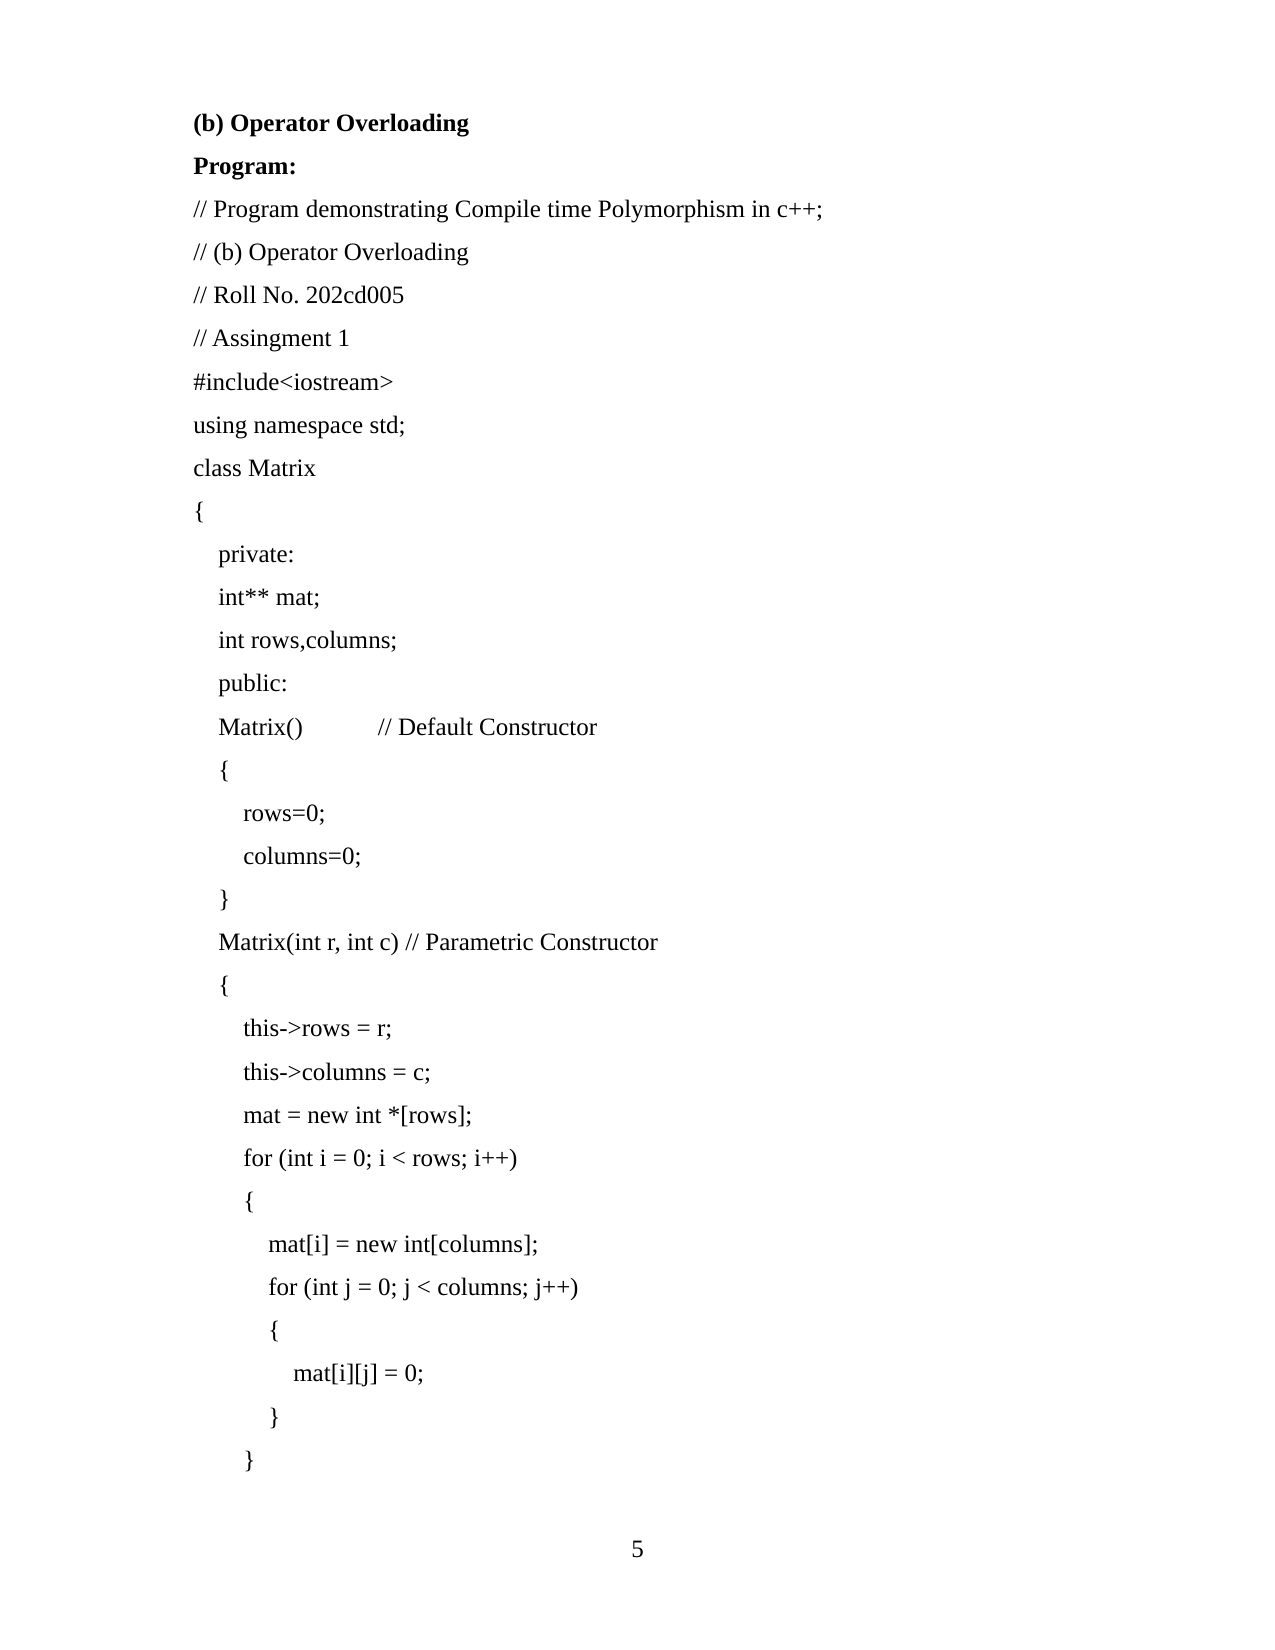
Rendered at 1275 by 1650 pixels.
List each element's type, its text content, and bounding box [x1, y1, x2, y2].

text { [118, 1186, 1157, 1215]
text Program: [118, 151, 1157, 180]
text // Program demonstrating Compile time Polymorphism in c++; [118, 194, 1157, 223]
text // (b) Operator Overloading [118, 237, 1157, 266]
text { [118, 496, 1157, 525]
text for (int i = 0; i < rows; i++) [118, 1143, 1157, 1172]
text { [118, 1315, 1157, 1344]
text Matrix() // Default Constructor [118, 712, 1157, 740]
text Matrix(int r, int c) // Parametric Constructor [118, 927, 1157, 956]
text } [118, 1402, 1157, 1430]
text public: [118, 668, 1157, 697]
text columns=0; [118, 841, 1157, 870]
text int** mat; [118, 582, 1157, 611]
text #include<iostream> [118, 367, 1157, 395]
text rows=0; [118, 798, 1157, 827]
text class Matrix [118, 453, 1157, 482]
text } [118, 1445, 1157, 1473]
text { [118, 970, 1157, 999]
text mat[i] = new int[columns]; [118, 1229, 1157, 1258]
text this->rows = r; [118, 1013, 1157, 1042]
text int rows,columns; [118, 625, 1157, 654]
text this->columns = c; [118, 1057, 1157, 1085]
text // Assingment 1 [118, 323, 1157, 352]
text // Roll No. 202cd005 [118, 280, 1157, 309]
text private: [118, 539, 1157, 568]
text } [118, 884, 1157, 913]
text (b) Operator Overloading [118, 108, 1157, 137]
text mat = new int *[rows]; [118, 1100, 1157, 1128]
text mat[i][j] = 0; [118, 1358, 1157, 1387]
text { [118, 755, 1157, 783]
text for (int j = 0; j < columns; j++) [118, 1272, 1157, 1301]
text using namespace std; [118, 410, 1157, 438]
